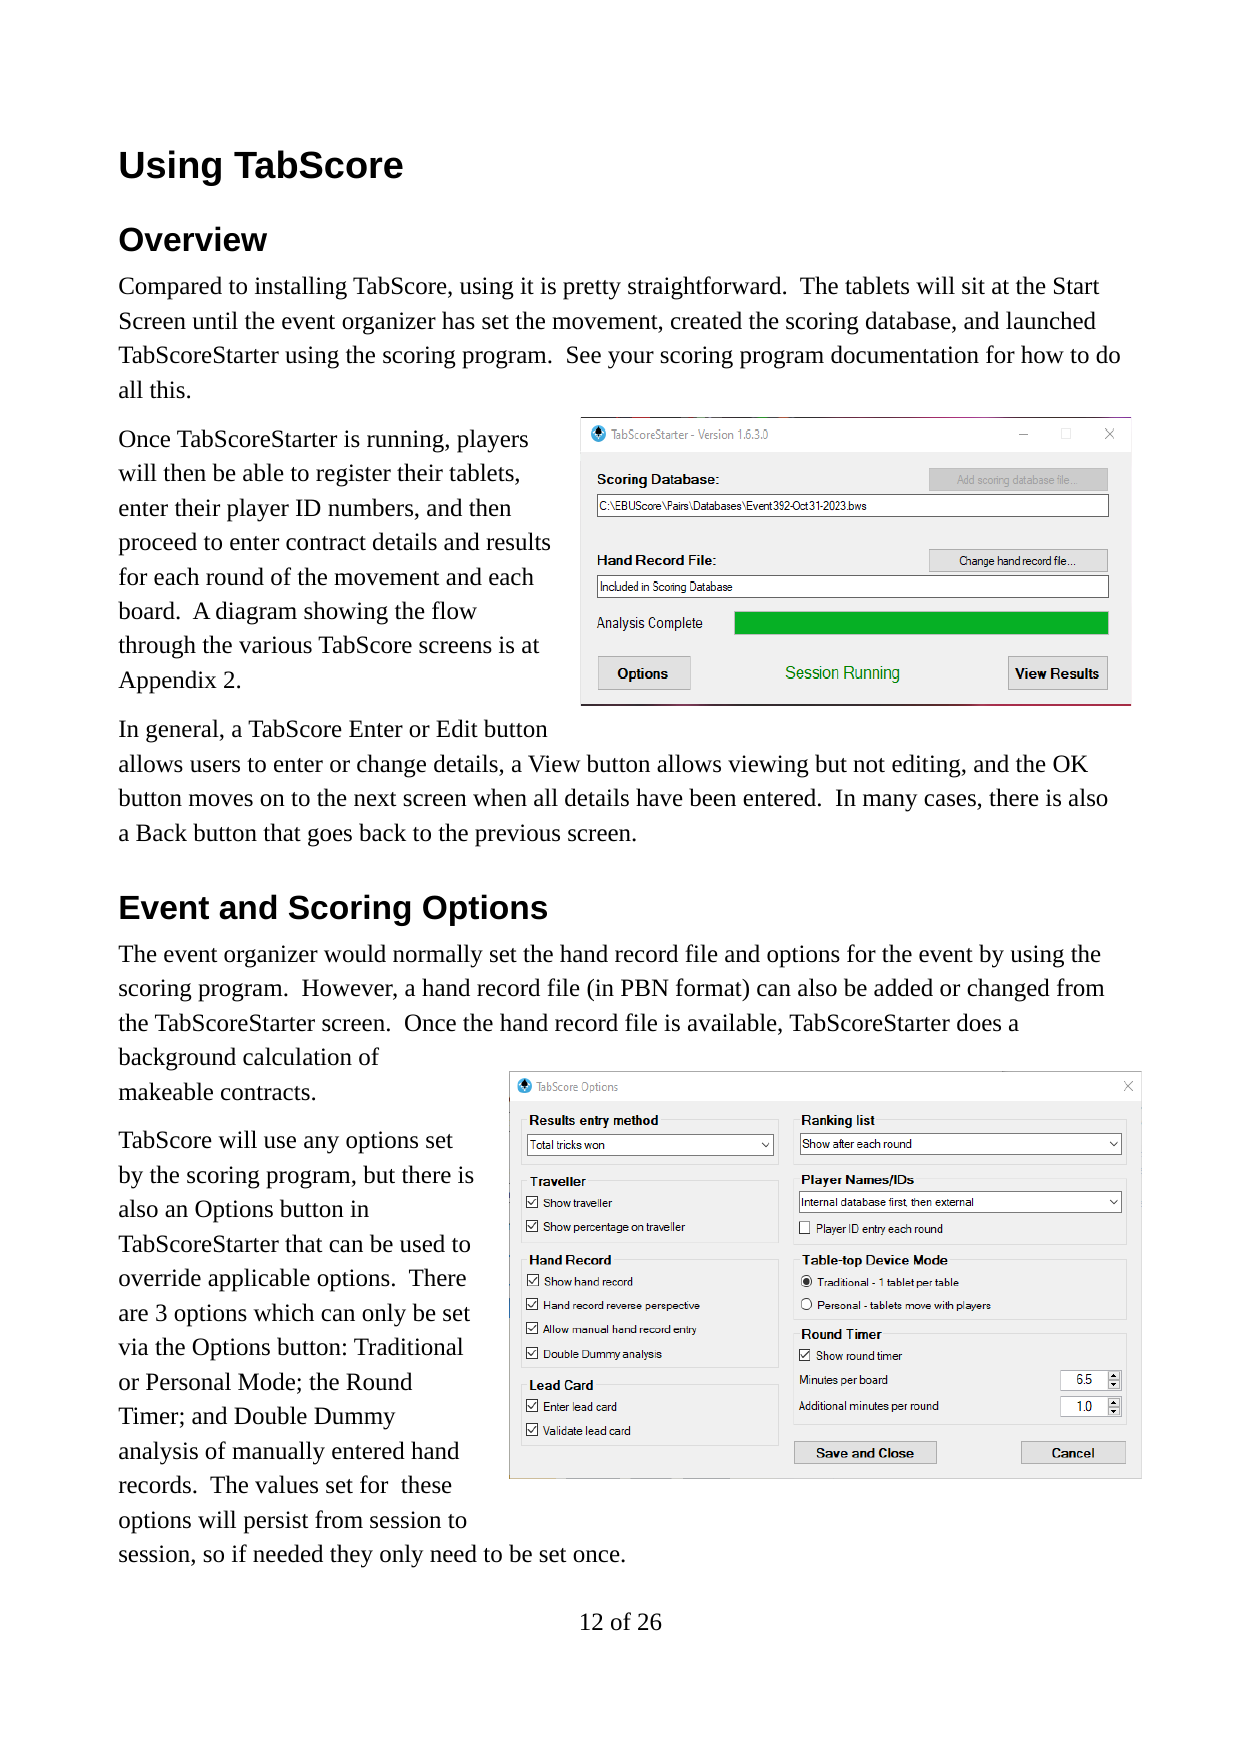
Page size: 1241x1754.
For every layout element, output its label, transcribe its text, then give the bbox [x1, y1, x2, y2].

picture [580, 417, 1132, 706]
text TabScore will use any options set by the scoring program, but there is also an Options button in TabScoreStarter that can be used to override applicable options. There are 3 options which can only be set via the Options button: Traditional or Personal Mode; the Round Timer; and Double Dummy analysis of manually entered hand records. The values set for these options will persist from session to session, so if needed they only need to be set once. [118, 1126, 1122, 1568]
picture [509, 1071, 1142, 1479]
subtitle Overview [118, 220, 1122, 259]
subtitle Using TabScore [118, 143, 1122, 187]
text The event organizer would normally set the hand record file and options for the event by using the scoring program. However, a hand record file (in PBN format) can also be added or changed from the TabScoreStarter screen. Once the hand record file is available, TabScoreStarter does a background calculation of makeable contracts. [118, 939, 1122, 1105]
subtitle Event and Scoring Options [118, 887, 1122, 926]
text Once TabScoreStarter is running, players will then be able to register their tablets, enter their player ID numbers, and then proceed to enter contract details and results for each round of the movement and each board. A diagram showing the flow through the various TabScore screens is at Appendix 2. [118, 424, 580, 694]
text Compared to installing TabScore, using it is pretty straightforward. The tablets will sit at the Start Screen until the event organizer has set the movement, created the scoring database, and launched TabScoreStarter using the scoring program. See your scoring program documentation for how to do all this. [118, 271, 1122, 403]
text In general, a TabScore Enter or Edit button allows users to enter or change details, a View button allows viewing but not editing, and the OK button moves on to the next screen when all details have been entered. In many cases, there is also a Back button that goes back to the previous screen. [118, 714, 1122, 846]
